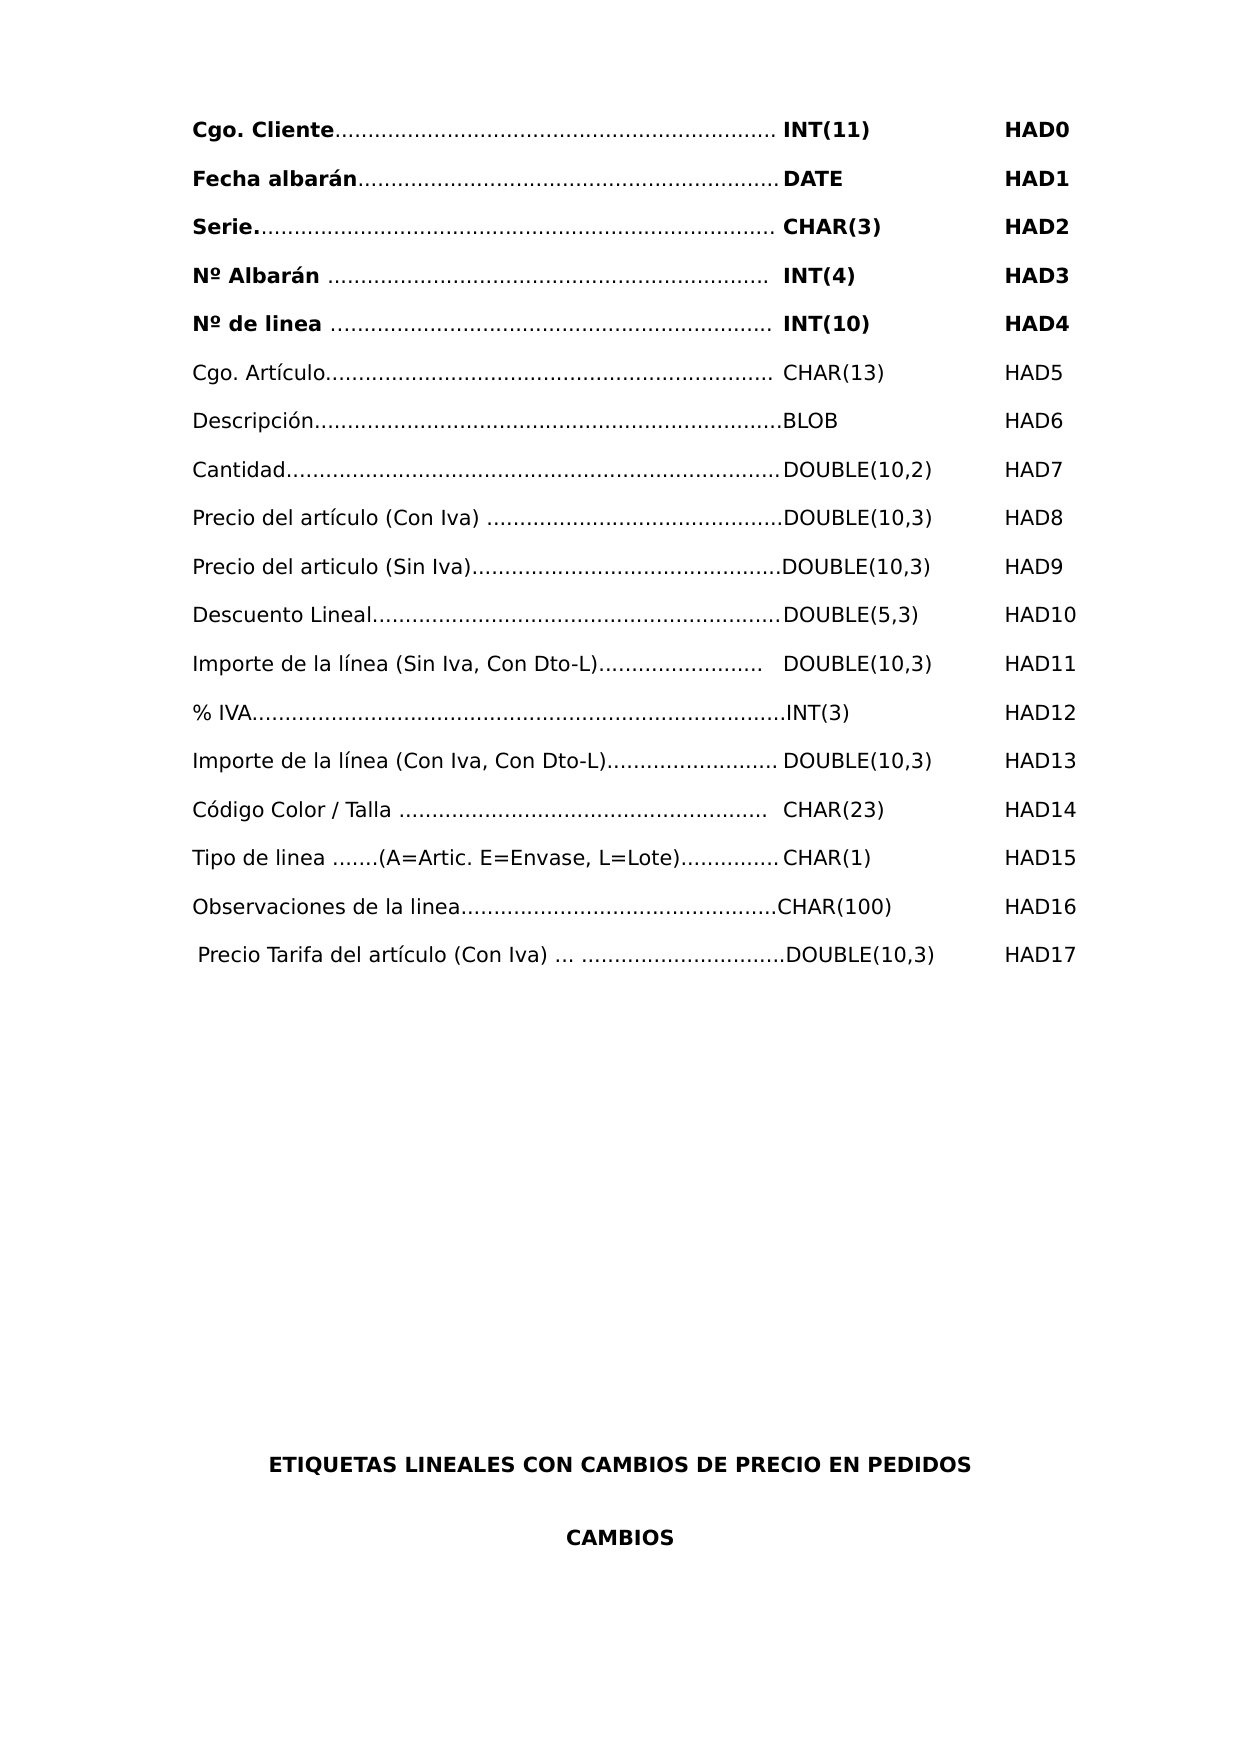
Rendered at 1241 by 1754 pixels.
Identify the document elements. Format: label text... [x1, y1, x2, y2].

text CAMBIOS [118, 1526, 1122, 1550]
text Código Color / Talla ........................................................ CHAR(23) HAD14 [118, 798, 1122, 822]
text Precio Tarifa del artículo (Con Iva) ... ...............................DOUBLE(10,3) HAD17 [118, 943, 1122, 968]
text Importe de la línea (Sin Iva, Con Dto-L)......................... DOUBLE(10,3) HAD11 [118, 652, 1122, 676]
text Fecha albarán................................................................ DATE HAD1 [118, 167, 1122, 191]
text Cgo. Artículo.................................................................... CHAR(13) HAD5 [118, 361, 1122, 385]
text Serie............................................................................... CHAR(3) HAD2 [118, 215, 1122, 239]
text ETIQUETAS LINEALES CON CAMBIOS DE PRECIO EN PEDIDOS [118, 1453, 1122, 1477]
text Nº Albarán ................................................................... INT(4) HAD3 [118, 264, 1122, 288]
text Cantidad........................................................................... DOUBLE(10,2) HAD7 [118, 458, 1122, 482]
text Descuento Lineal.............................................................. DOUBLE(5,3) HAD10 [118, 603, 1122, 628]
text Importe de la línea (Con Iva, Con Dto-L).......................... DOUBLE(10,3) HAD13 [118, 749, 1122, 773]
text Precio del articulo (Sin Iva)...............................................DOUBLE(10,3) HAD9 [118, 555, 1122, 579]
text Precio del artículo (Con Iva) .............................................DOUBLE(10,3) HAD8 [118, 506, 1122, 531]
text Descripción.......................................................................BLOB HAD6 [118, 409, 1122, 434]
text Cgo. Cliente................................................................... INT(11) HAD0 [118, 118, 1122, 142]
text % IVA.................................................................................INT(3) HAD12 [118, 701, 1122, 725]
text Tipo de linea .......(A=Artic. E=Envase, L=Lote)............... CHAR(1) HAD15 [118, 846, 1122, 871]
text Observaciones de la linea................................................CHAR(100) HAD16 [118, 895, 1122, 919]
text Nº de linea …................................................................ INT(10) HAD4 [118, 312, 1122, 337]
